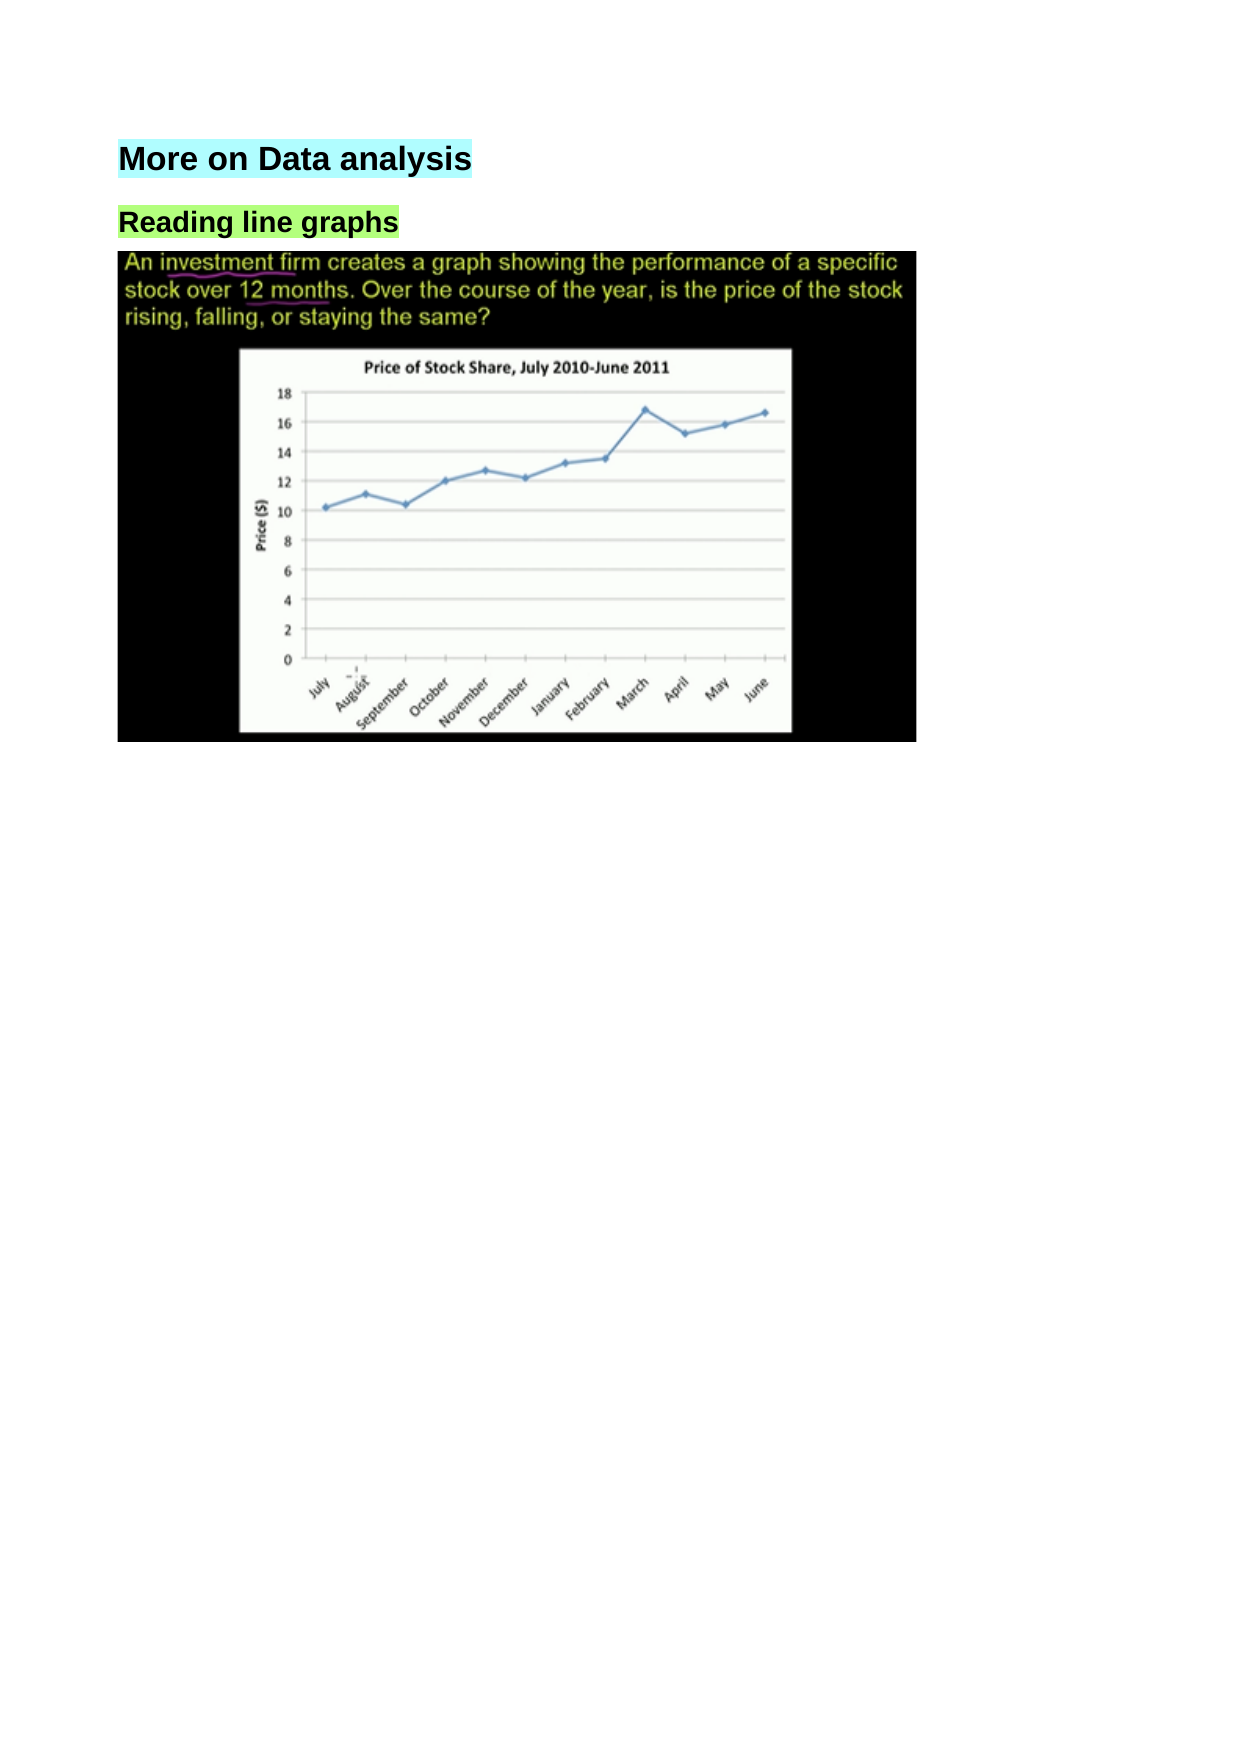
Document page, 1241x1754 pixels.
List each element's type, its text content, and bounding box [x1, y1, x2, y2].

subtitle Reading line graphs [399, 205, 1122, 238]
picture [117, 251, 917, 742]
subtitle More on Data analysis [472, 139, 1122, 178]
